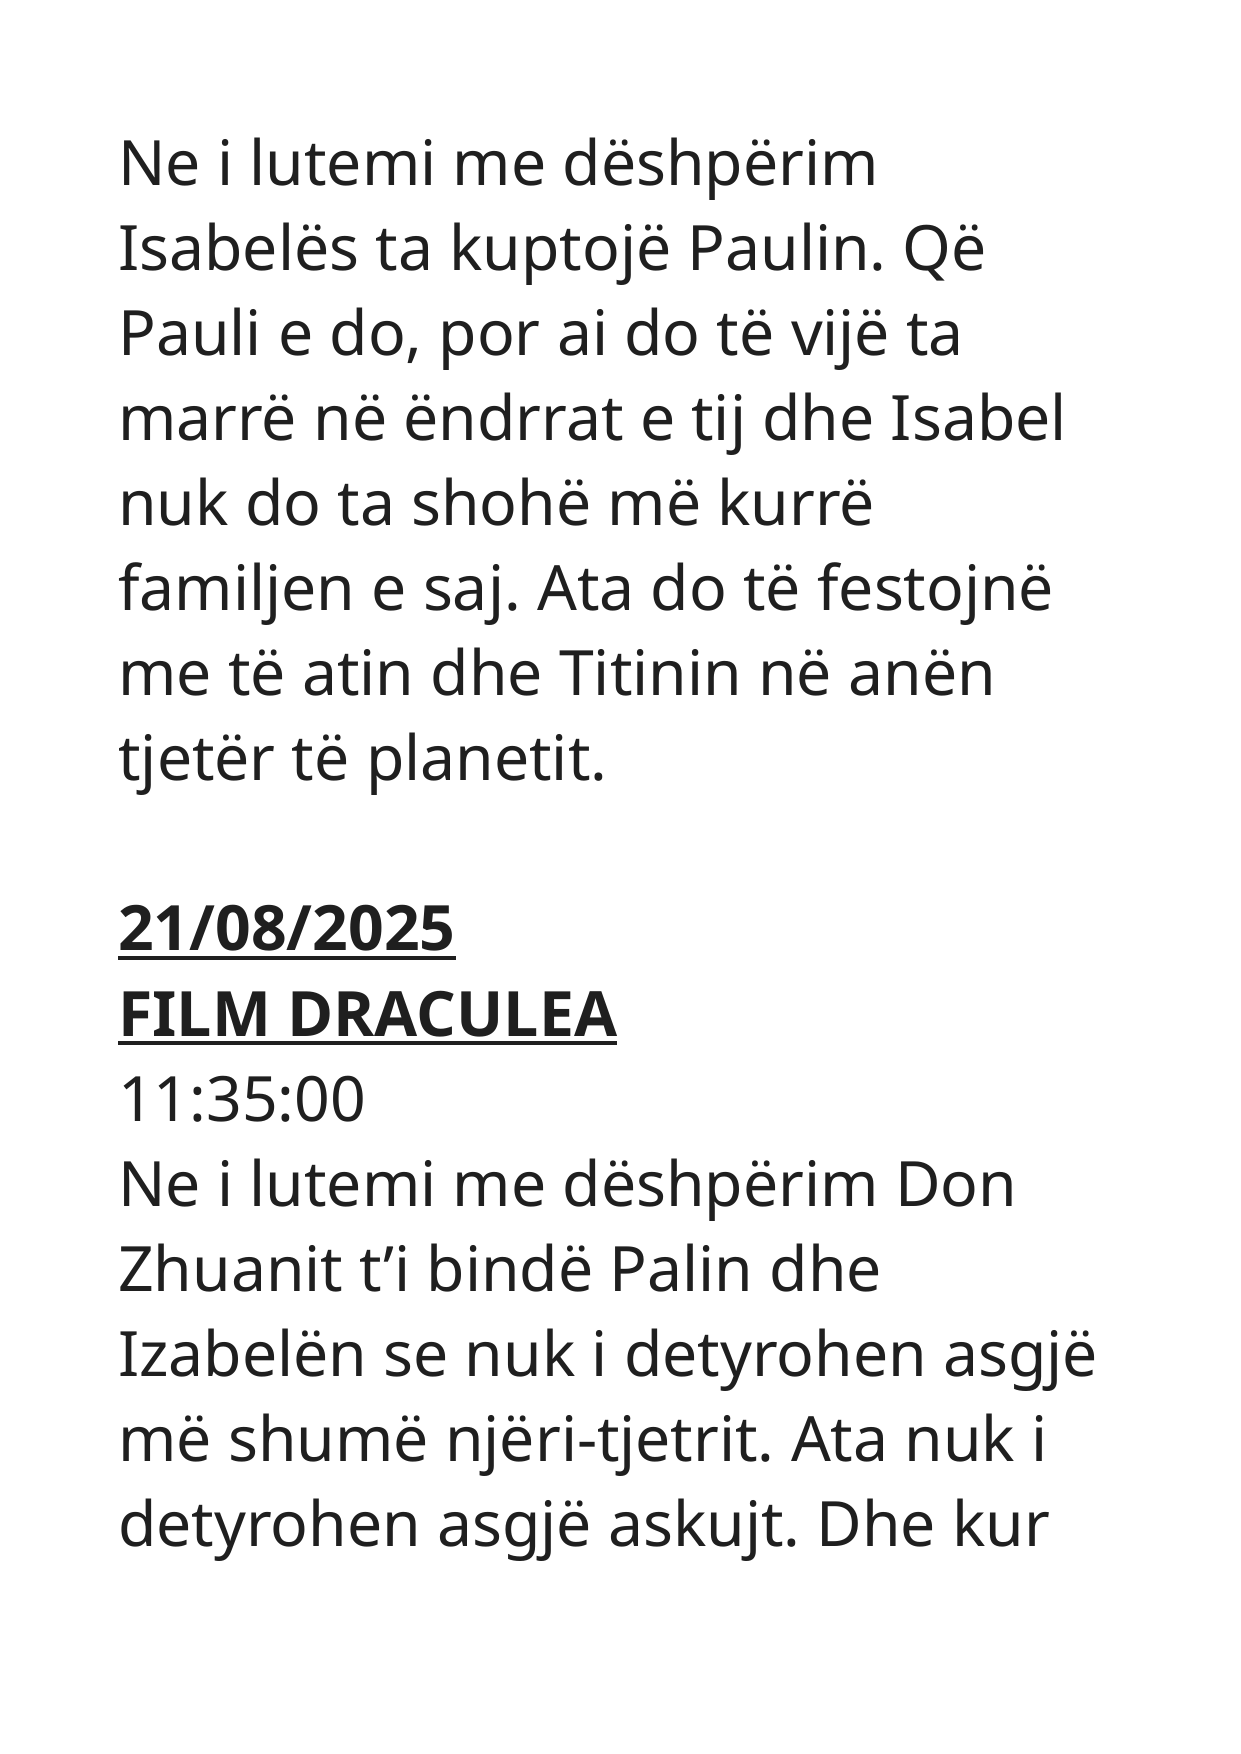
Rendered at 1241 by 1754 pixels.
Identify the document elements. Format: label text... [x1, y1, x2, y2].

text 11:35:00 [118, 1054, 1122, 1139]
text Ne i lutemi me dëshpërim Don Zhuanit t’i bindë Palin dhe Izabelën se nuk i detyrohen asgjë më shumë njëri-tjetrit. Ata nuk i detyrohen asgjë askujt. Dhe kur [118, 1139, 1122, 1565]
text 21/08/2025 [118, 884, 1122, 969]
text Ne i lutemi me dëshpërim Isabelës ta kuptojë Paulin. Që Pauli e do, por ai do të vijë ta marrë në ëndrrat e tij dhe Isabel nuk do ta shohë më kurrë familjen e saj. Ata do të festojnë me të atin dhe Titinin në anën tjetër të planetit. [118, 118, 1122, 799]
text FILM DRACULEA [118, 969, 1122, 1054]
